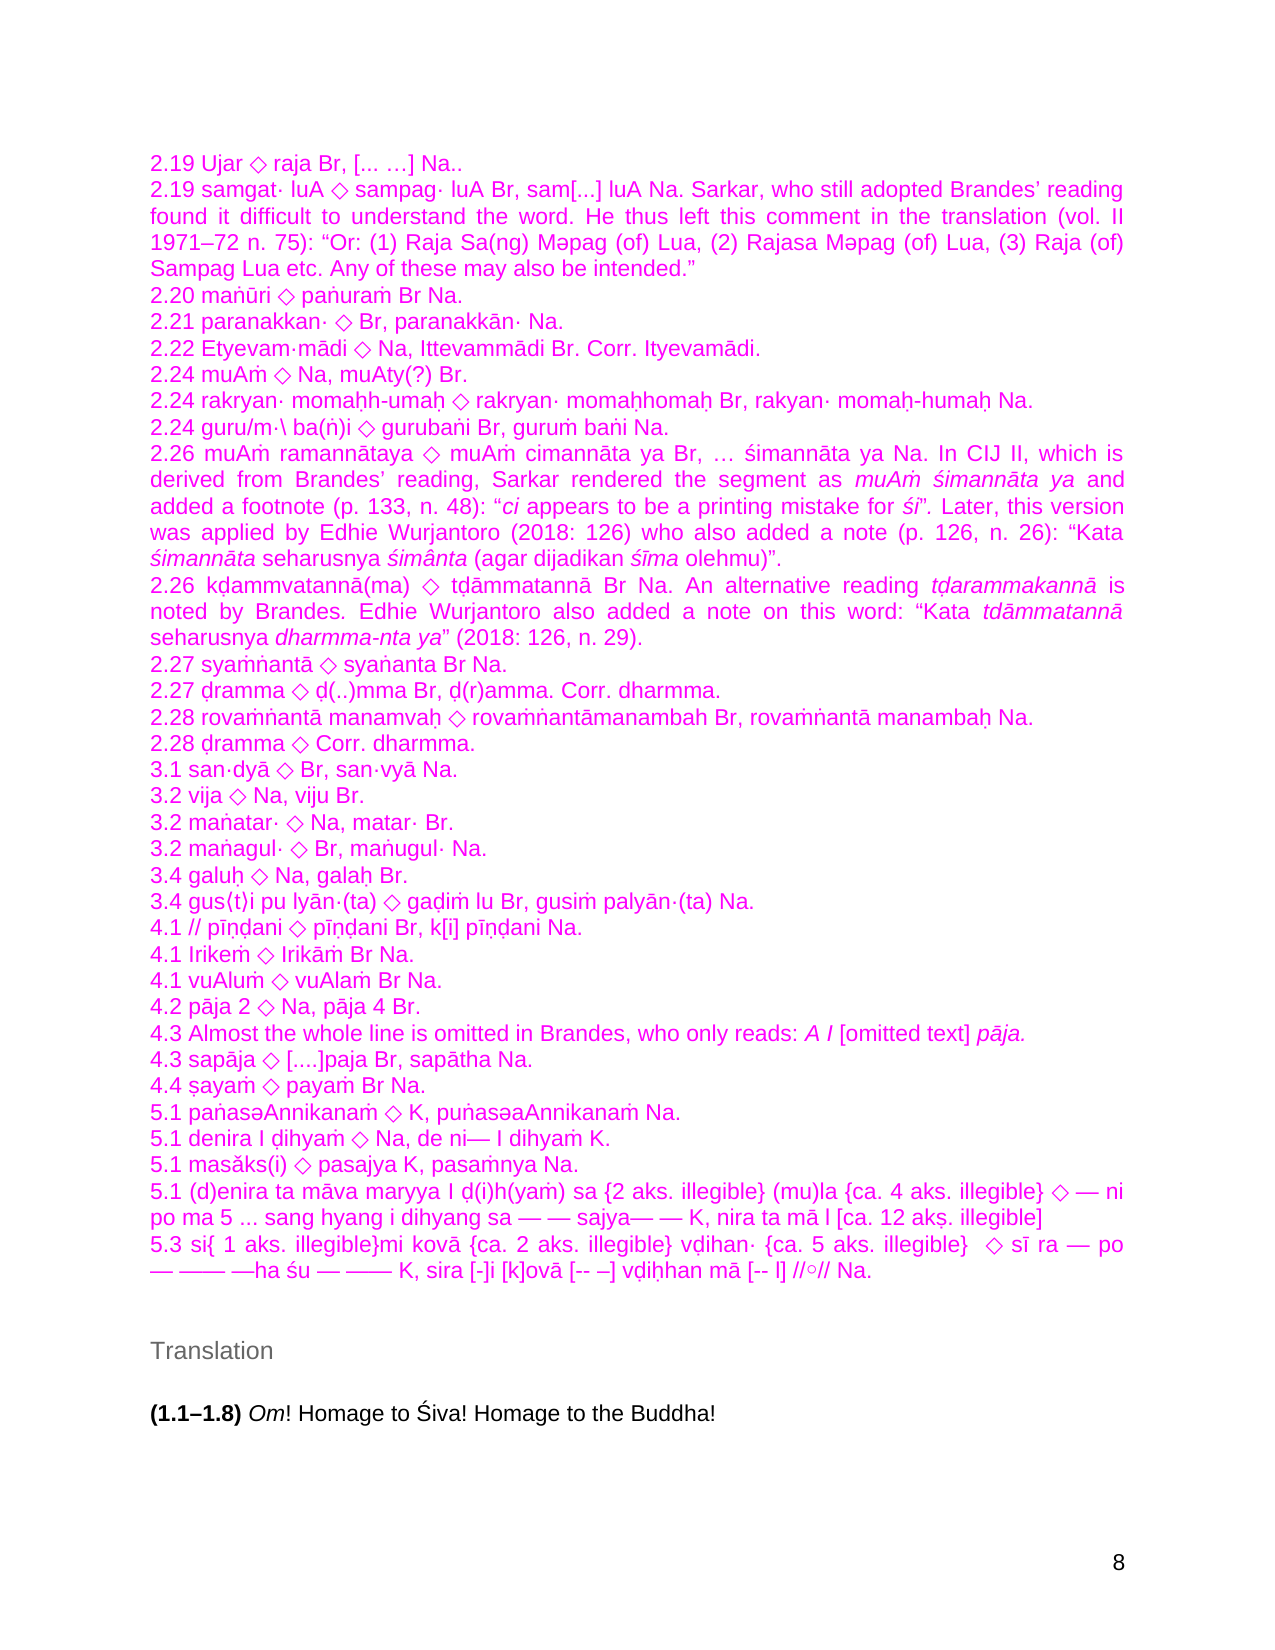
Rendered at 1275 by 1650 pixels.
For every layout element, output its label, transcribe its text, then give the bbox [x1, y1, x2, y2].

text 2.26 muAṁ ramannātaya ◇ muAṁ cimannāta ya Br, … śimannāta ya Na. In CIJ II, which is derived from Brandes’ reading, Sarkar rendered the segment as muAṁ śimannāta ya and added a footnote (p. 133, n. 48): “ci appears to be a printing mistake for śi”. Later, this version was applied by Edhie Wurjantoro (2018: 126) who also added a note (p. 126, n. 26): “Kata śimannāta seharusnya śimânta (agar dijadikan śīma olehmu)”. [150, 440, 1125, 572]
text 4.3 sapāja ◇ [....]paja Br, sapātha Na. [150, 1046, 1125, 1072]
text 4.1 // pīṇḍani ◇ pīṇḍani Br, k[i] pīṇḍani Na. [150, 914, 1125, 941]
text 2.19 samgat· luA ◇ sampag· luA Br, sam[...] luA Na. Sarkar, who still adopted Brandes’ reading found it difficult to understand the word. He thus left this comment in the translation (vol. II 1971–72 n. 75): “Or: (1) Raja Sa(ng) Məpag (of) Lua, (2) Rajasa Məpag (of) Lua, (3) Raja (of) Sampag Lua etc. Any of these may also be intended.” [150, 176, 1125, 282]
text 3.2 vija ◇ Na, viju Br. [150, 782, 1125, 809]
text 2.28 rovaṁṅantā manamvaḥ ◇ rovaṁṅantāmanambah Br, rovaṁṅantā manambaḥ Na. [150, 703, 1125, 730]
text 3.2 maṅatar· ◇ Na, matar· Br. [150, 809, 1125, 835]
text 2.22 Etyevam·mādi ◇ Na, Ittevammādi Br. Corr. Ityevamādi. [150, 334, 1125, 361]
text 2.26 kḍammvatannā(ma) ◇ tḍāmmatannā Br Na. An alternative reading tḍarammakannā is noted by Brandes. Edhie Wurjantoro also added a note on this word: “Kata tdāmmatannā seharusnya dharmma-nta ya” (2018: 126, n. 29). [150, 572, 1125, 651]
text 4.2 pāja 2 ◇ Na, pāja 4 Br. [150, 993, 1125, 1020]
text 3.2 maṅagul· ◇ Br, maṅugul· Na. [150, 835, 1125, 862]
text 5.1 masǎks(i) ◇ pasajya K, pasaṁnya Na. [150, 1151, 1125, 1178]
text 4.4 ṣayaṁ ◇ payaṁ Br Na. [150, 1072, 1125, 1099]
text 5.1 denira I ḍihyaṁ ◇ Na, de ni— I dihyaṁ K. [150, 1125, 1125, 1151]
text 2.20 maṅūri ◇ paṅuraṁ Br Na. [150, 282, 1125, 308]
text 2.24 guru/m·\ ba(ṅ)i ◇ gurubaṅi Br, guruṁ baṅi Na. [150, 413, 1125, 440]
text 4.1 vuAluṁ ◇ vuAlaṁ Br Na. [150, 967, 1125, 993]
text (1.1–1.8) Om! Homage to Śiva! Homage to the Buddha! [150, 1400, 1125, 1426]
text 2.19 Ujar ◇ raja Br, [... …] Na.. [150, 150, 1125, 176]
text 5.3 si{ 1 aks. illegible}mi kovā {ca. 2 aks. illegible} vḍihan· {ca. 5 aks. illegible} ◇ sī ra — po — —— —ha śu — —— K, sira [-]i [k]ovā [-- –] vḍiḥhan mā [-- l] //￮// Na. [150, 1231, 1125, 1283]
text 2.28 ḍramma ◇ Corr. dharmma. [150, 730, 1125, 756]
text 3.4 galuḥ ◇ Na, galaḥ Br. [150, 862, 1125, 888]
text 3.1 san·dyā ◇ Br, san·vyā Na. [150, 756, 1125, 782]
text 2.24 muAṁ ◇ Na, muAty(?) Br. [150, 361, 1125, 387]
text 2.21 paranakkan· ◇ Br, paranakkān· Na. [150, 308, 1125, 334]
text 5.1 paṅasəAnnikanaṁ ◇ K, puṅasəaAnnikanaṁ Na. [150, 1099, 1125, 1125]
text 3.4 gus⟨t⟩i pu lyān·(ta) ◇ gaḍiṁ lu Br, gusiṁ palyān·(ta) Na. [150, 888, 1125, 914]
text 5.1 (d)enira ta māva maryya I ḍ(i)h(yaṁ) sa {2 aks. illegible} (mu)la {ca. 4 aks. illegible} ◇ — ni po ma 5 ... sang hyang i dihyang sa — — sajya— — K, nira ta mā l [ca. 12 akṣ. illegible] [150, 1178, 1125, 1231]
text 2.24 rakryan· momaḥh-umaḥ ◇ rakryan· momaḥhomaḥ Br, rakyan· momaḥ-humaḥ Na. [150, 387, 1125, 413]
text 2.27 syaṁṅantā ◇ syaṅanta Br Na. [150, 651, 1125, 677]
text 4.1 Irikeṁ ◇ Irikāṁ Br Na. [150, 941, 1125, 967]
subtitle Translation [150, 1336, 1125, 1365]
text 2.27 ḍramma ◇ ḍ(..)mma Br, ḍ(r)amma. Corr. dharmma. [150, 677, 1125, 703]
text 4.3 Almost the whole line is omitted in Brandes, who only reads: A I [omitted text] pāja. [150, 1020, 1125, 1046]
